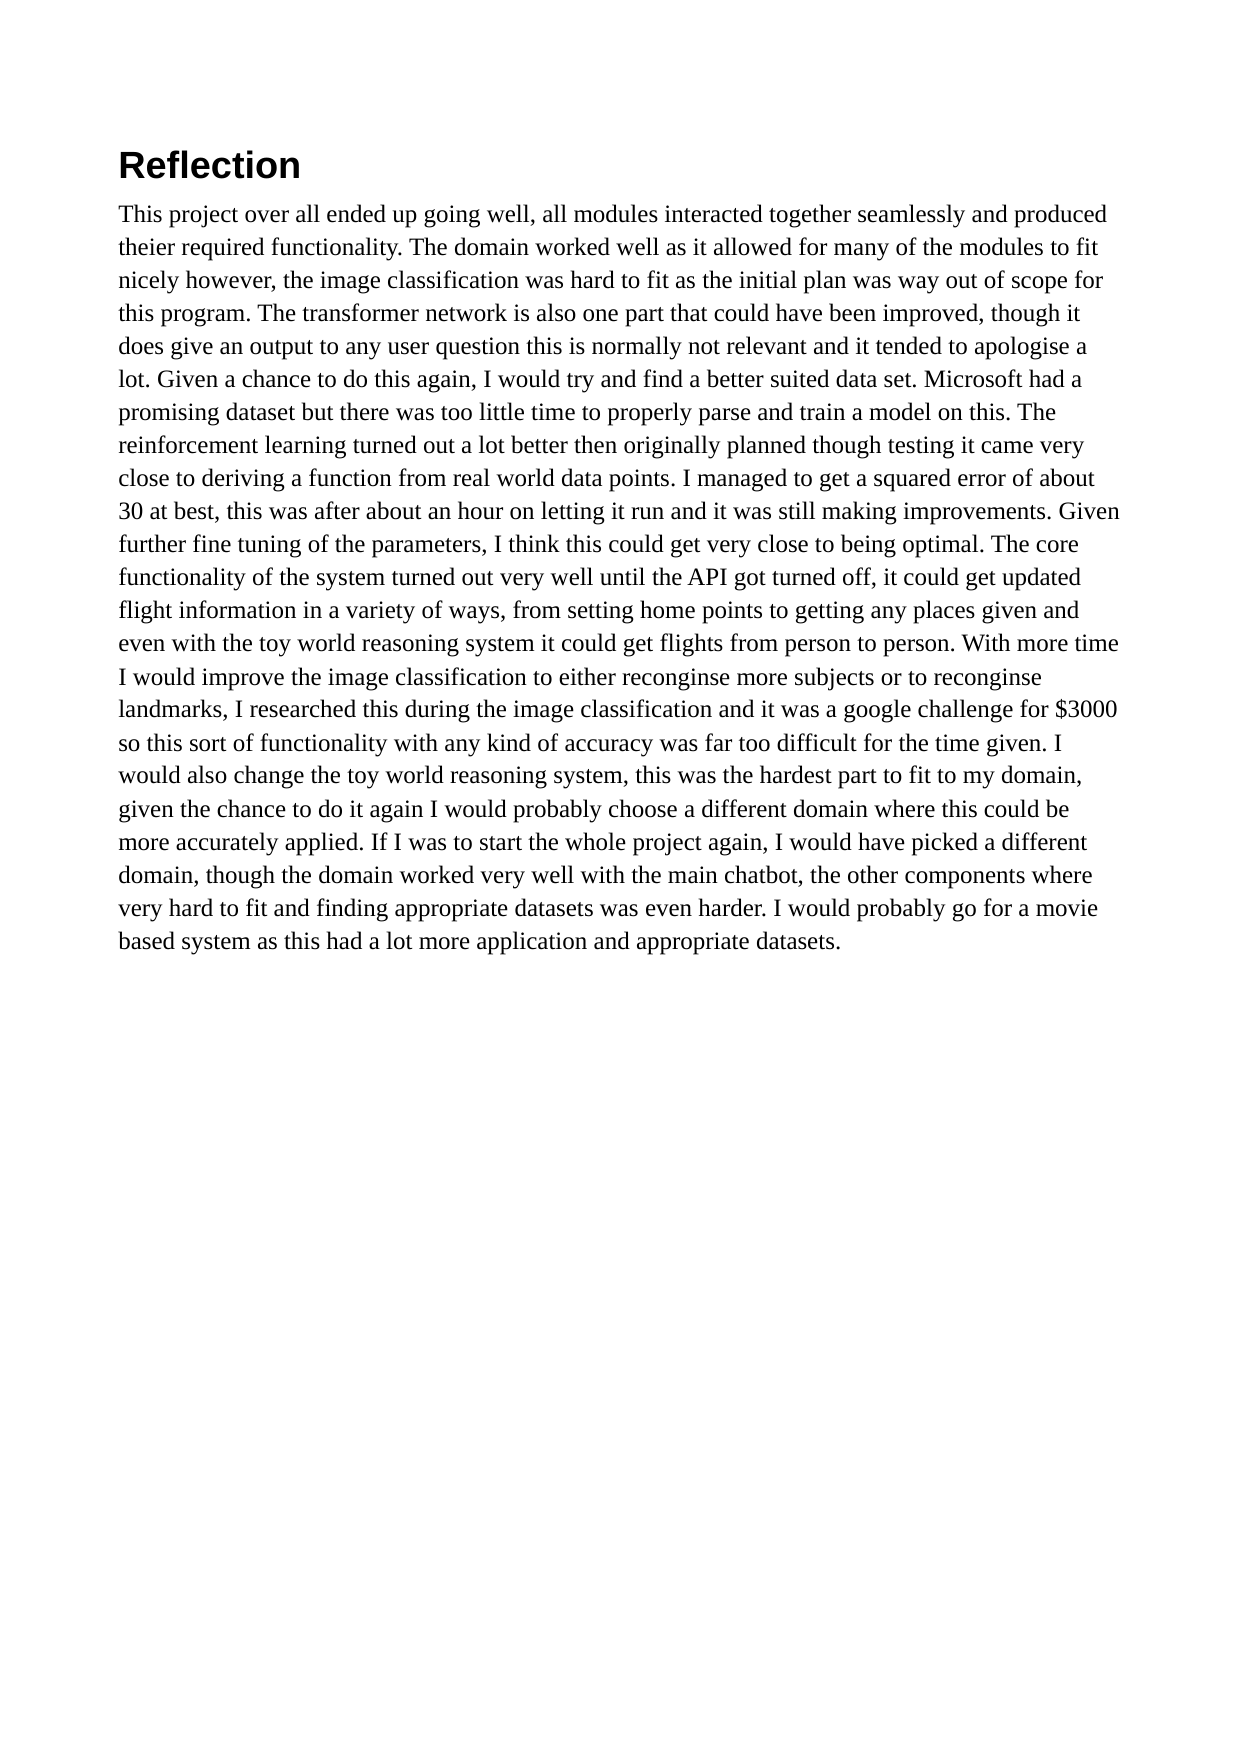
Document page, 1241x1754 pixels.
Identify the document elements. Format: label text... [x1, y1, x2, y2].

subtitle Reflection [118, 143, 1122, 187]
text This project over all ended up going well, all modules interacted together seamlessly and produced theier required functionality. The domain worked well as it allowed for many of the modules to fit nicely however, the image classification was hard to fit as the initial plan was way out of scope for this program. The transformer network is also one part that could have been improved, though it does give an output to any user question this is normally not relevant and it tended to apologise a lot. Given a chance to do this again, I would try and find a better suited data set. Microsoft had a promising dataset but there was too little time to properly parse and train a model on this. The reinforcement learning turned out a lot better then originally planned though testing it came very close to deriving a function from real world data points. I managed to get a squared error of about 30 at best, this was after about an hour on letting it run and it was still making improvements. Given further fine tuning of the parameters, I think this could get very close to being optimal. The core functionality of the system turned out very well until the API got turned off, it could get updated flight information in a variety of ways, from setting home points to getting any places given and even with the toy world reasoning system it could get flights from person to person. With more time I would improve the image classification to either reconginse more subjects or to reconginse landmarks, I researched this during the image classification and it was a google challenge for $3000 so this sort of functionality with any kind of accuracy was far too difficult for the time given. I would also change the toy world reasoning system, this was the hardest part to fit to my domain, given the chance to do it again I would probably choose a different domain where this could be more accurately applied. If I was to start the whole project again, I would have picked a different domain, though the domain worked very well with the main chatbot, the other components where very hard to fit and finding appropriate datasets was even harder. I would probably go for a movie based system as this had a lot more application and appropriate datasets. [118, 199, 1122, 954]
